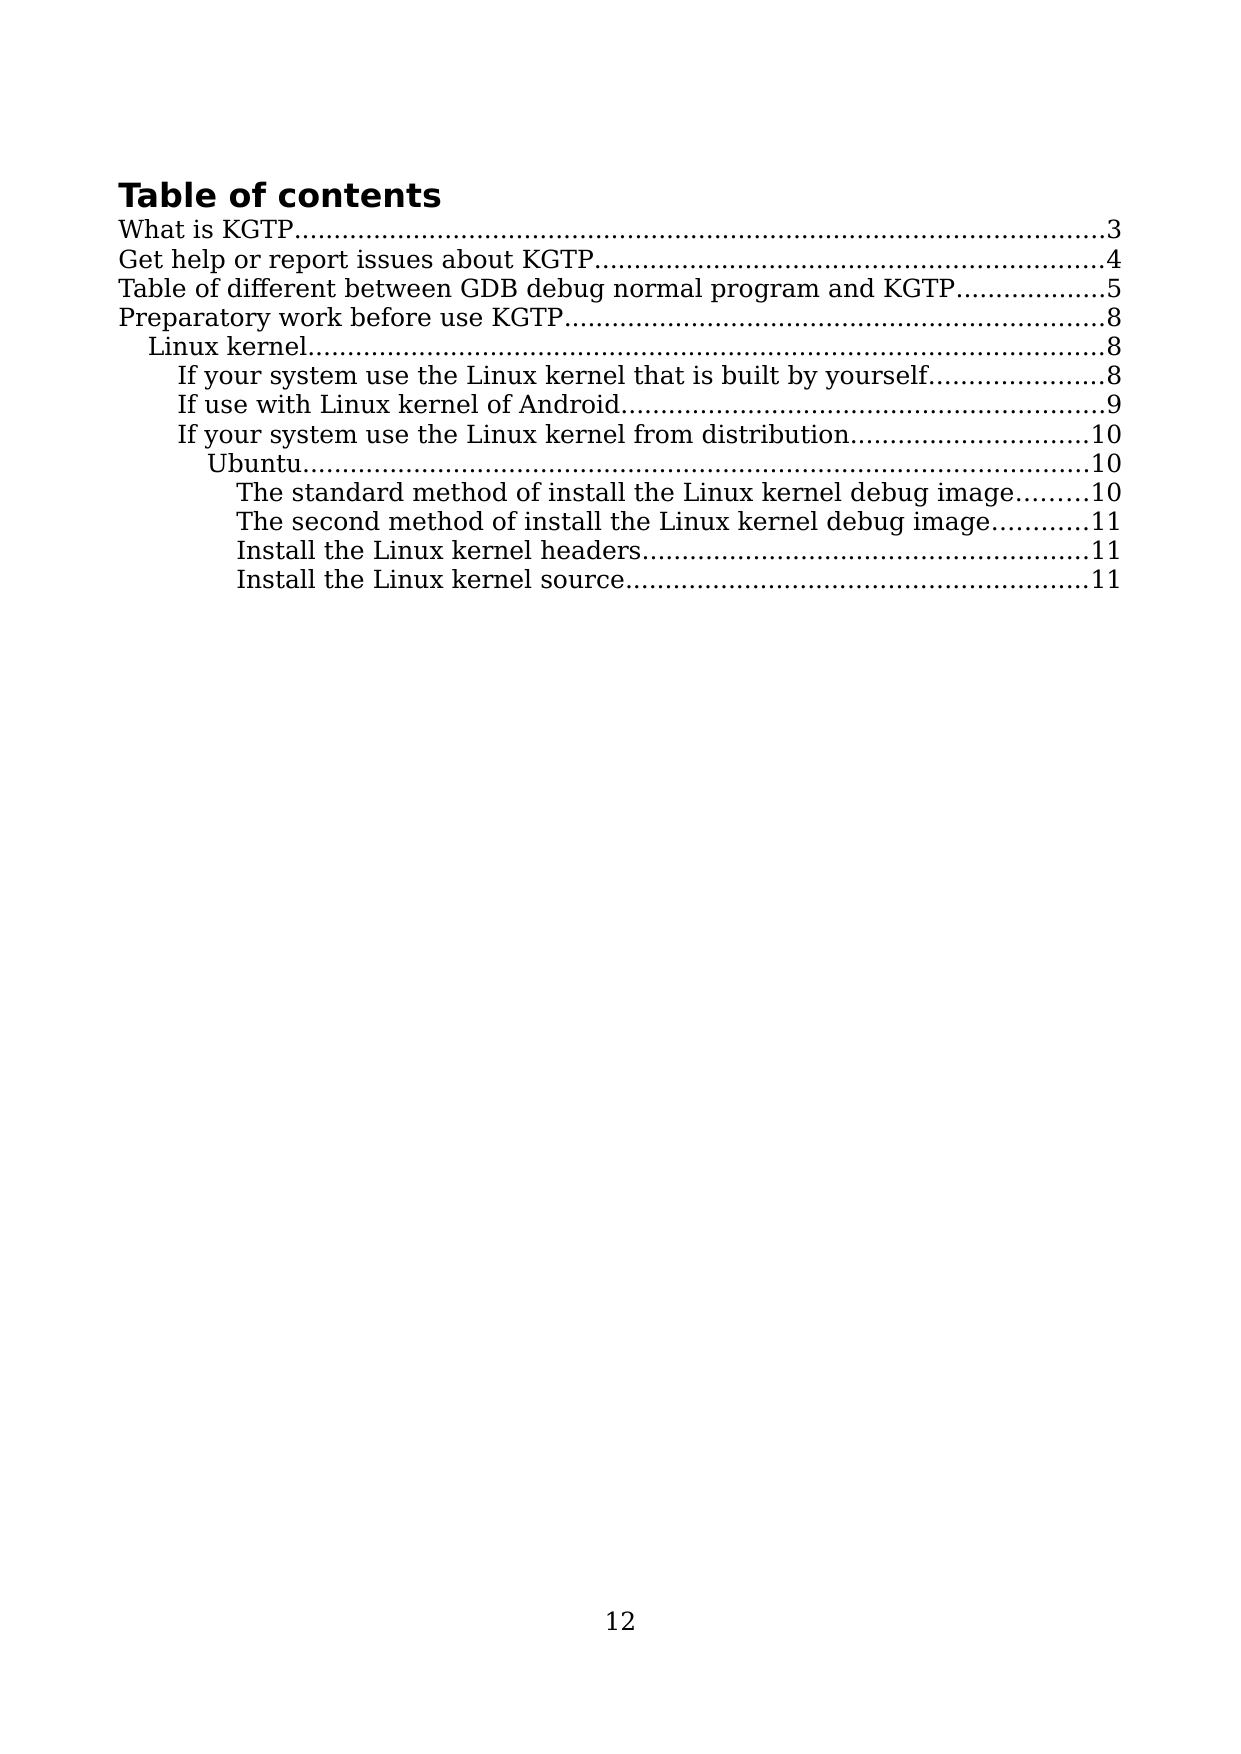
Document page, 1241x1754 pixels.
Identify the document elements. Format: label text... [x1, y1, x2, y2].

text Linux kernel 8 [148, 332, 1122, 361]
text Ubuntu 10 [207, 449, 1122, 478]
text What is KGTP 3 [118, 216, 1122, 245]
text Table of different between GDB debug normal program and KGTP 5 [118, 274, 1122, 303]
text The second method of install the Linux kernel debug image 11 [236, 507, 1122, 536]
text If use with Linux kernel of Android 9 [177, 391, 1122, 420]
text Install the Linux kernel source 11 [236, 566, 1122, 595]
text Preparatory work before use KGTP 8 [118, 303, 1122, 332]
text If your system use the Linux kernel from distribution 10 [177, 420, 1122, 449]
subtitle Table of contents [118, 177, 1122, 216]
text Install the Linux kernel headers 11 [236, 536, 1122, 566]
text Get help or report issues about KGTP 4 [118, 245, 1122, 274]
text If your system use the Linux kernel that is built by yourself 8 [177, 361, 1122, 391]
text The standard method of install the Linux kernel debug image 10 [236, 478, 1122, 507]
